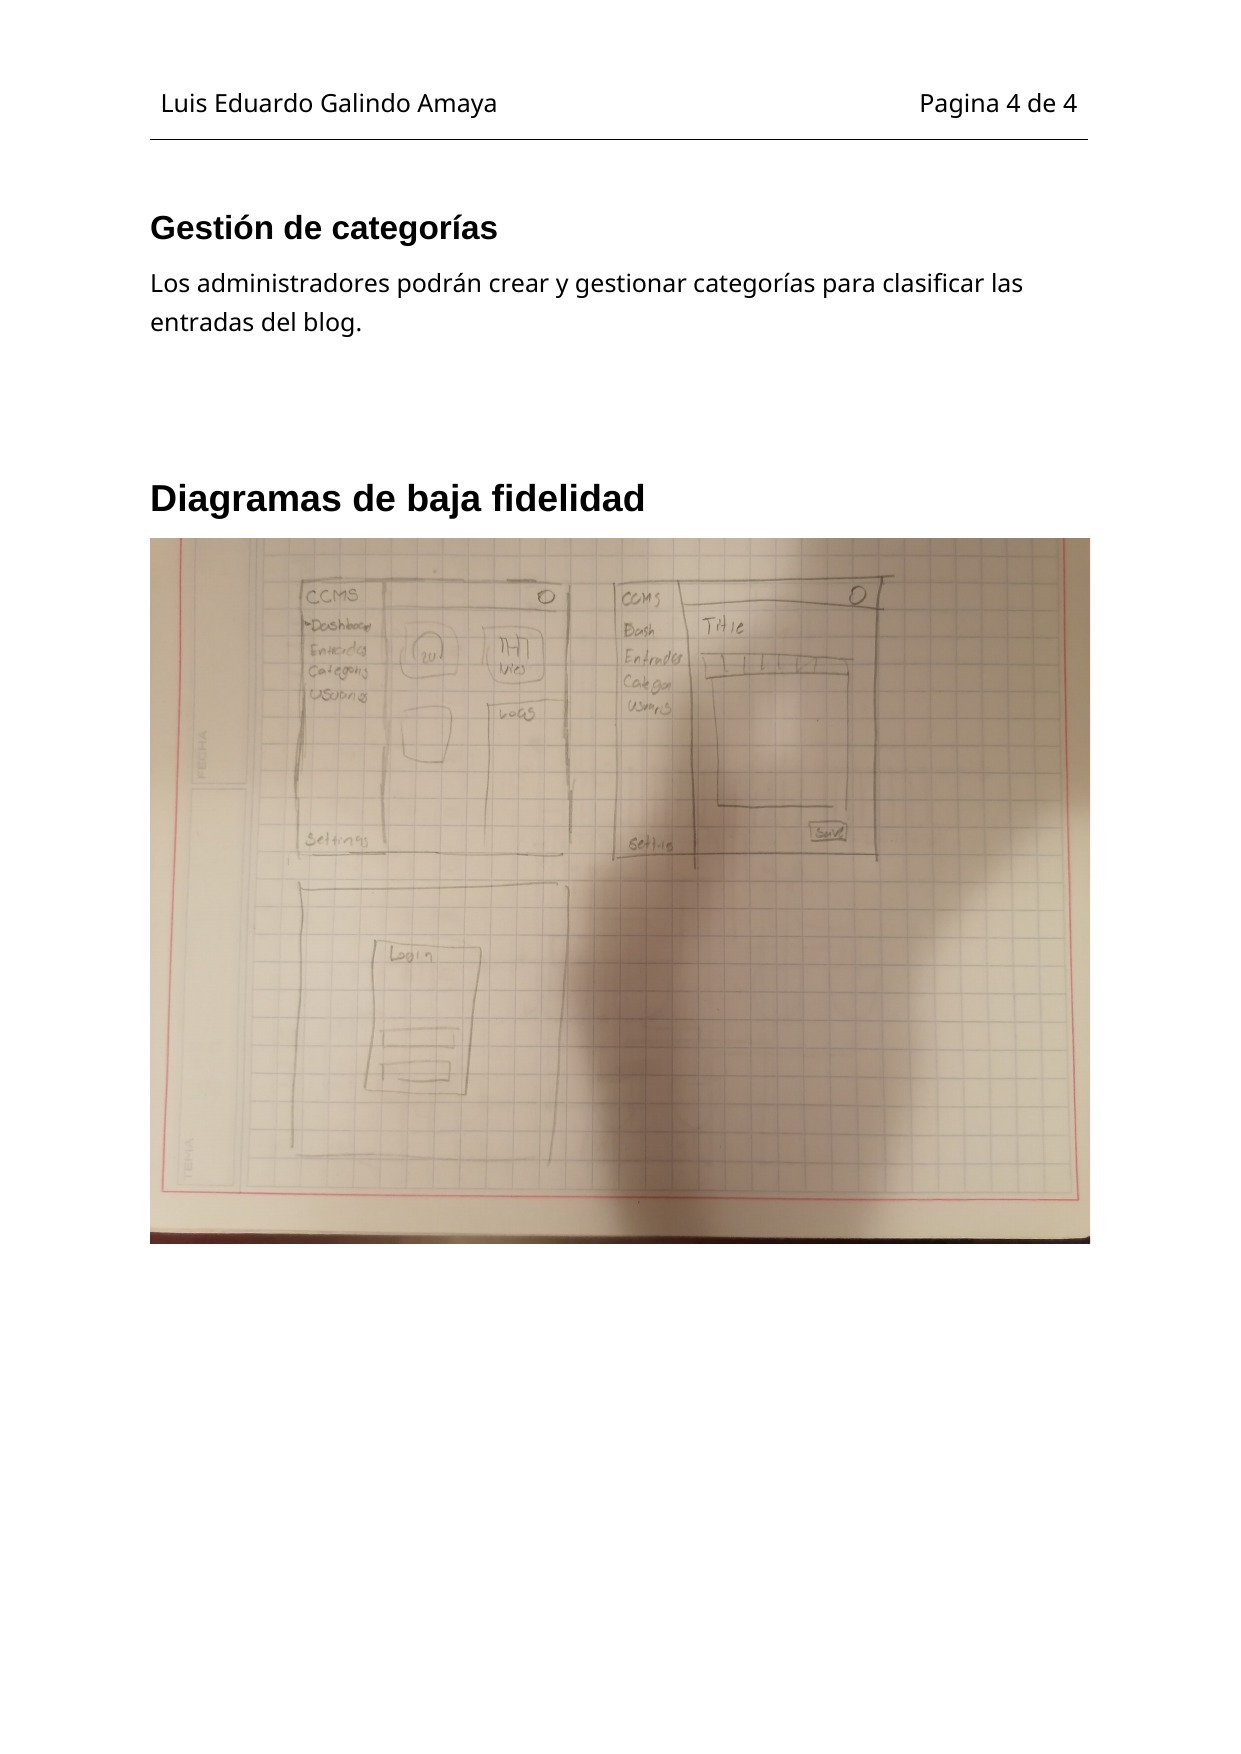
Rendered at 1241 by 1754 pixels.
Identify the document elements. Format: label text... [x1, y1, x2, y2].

text Los administradores podrán crear y gestionar categorías para clasificar las entradas del blog. [150, 265, 1090, 338]
subtitle Gestión de categorías [150, 208, 1090, 247]
picture [150, 538, 1091, 1244]
subtitle Diagramas de baja fidelidad [150, 476, 1090, 519]
